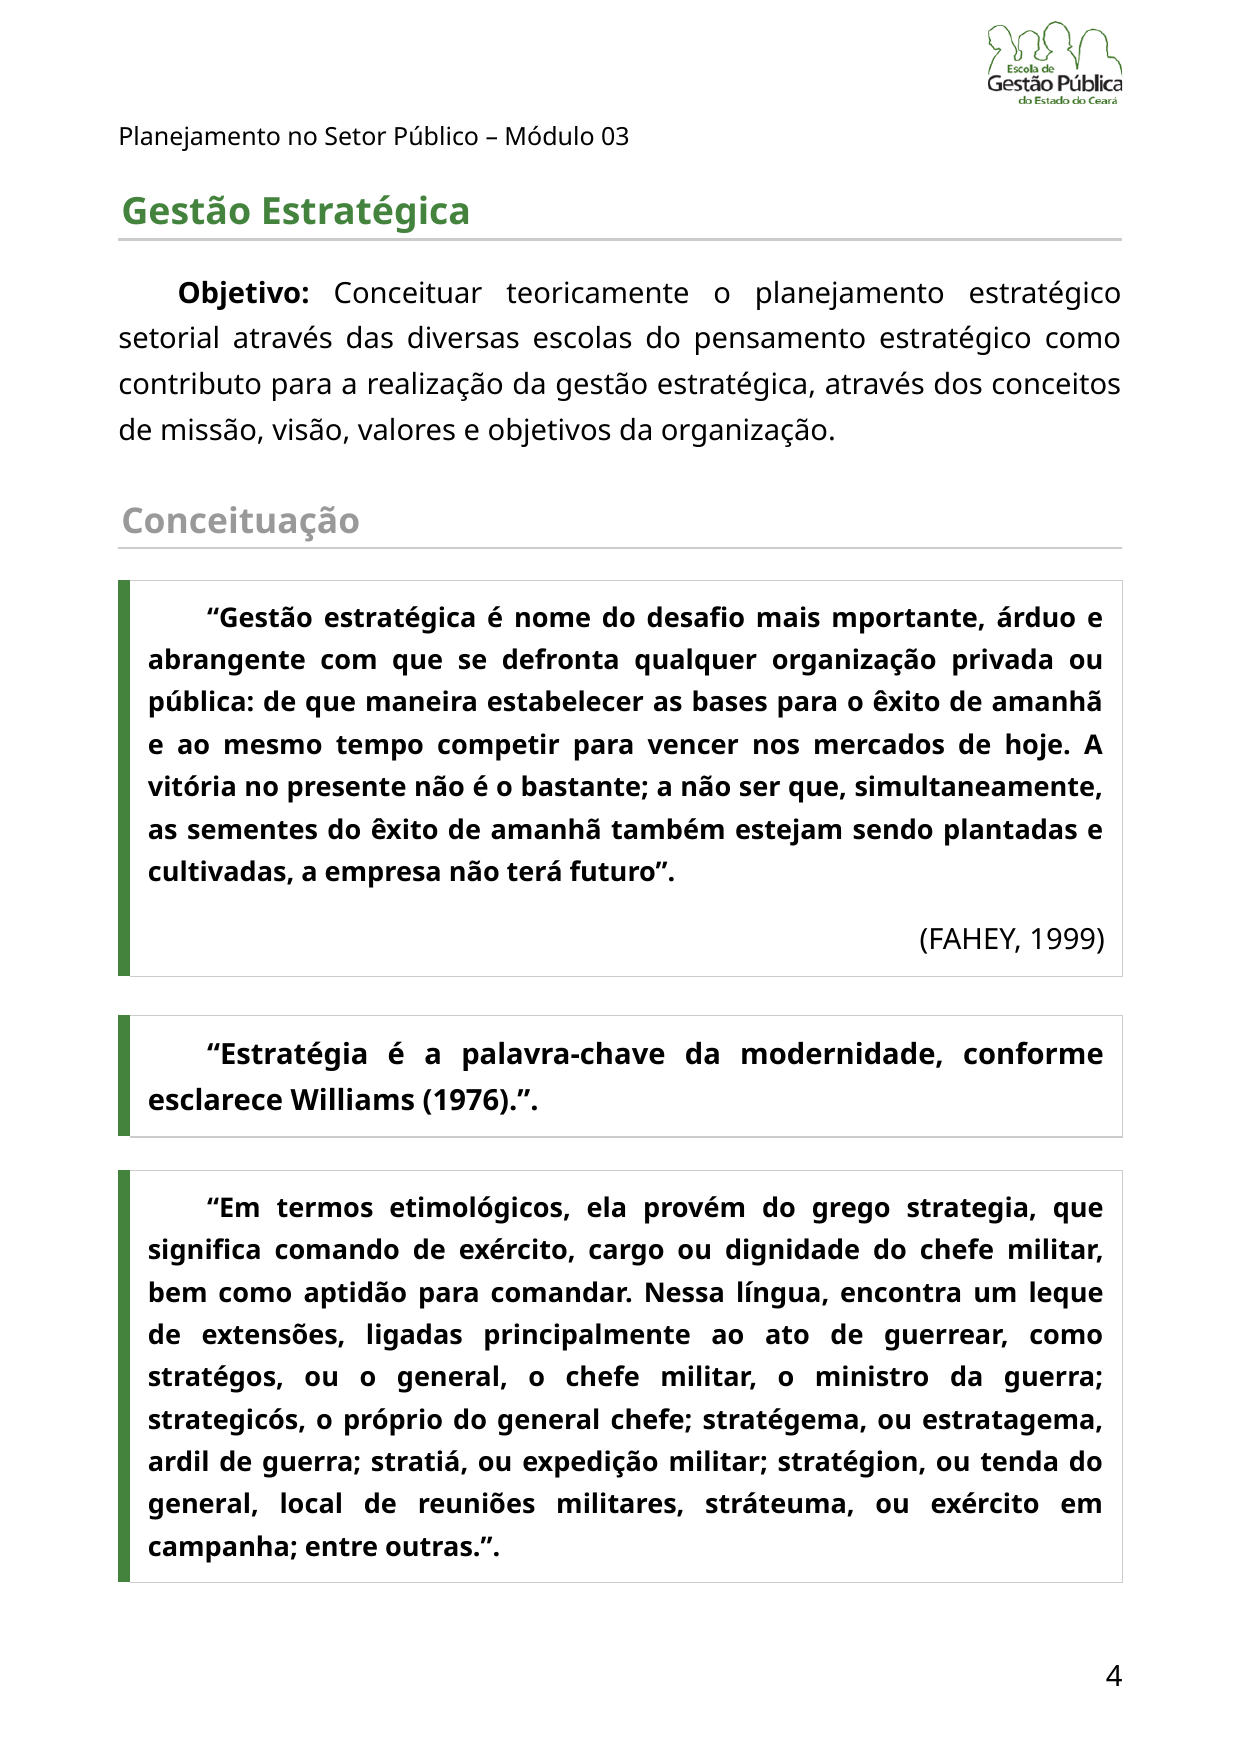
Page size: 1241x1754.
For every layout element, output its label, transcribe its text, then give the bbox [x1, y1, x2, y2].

text Objetivo: Conceituar teoricamente o planejamento estratégico setorial através das diversas escolas do pensamento estratégico como contributo para a realização da gestão estratégica, através dos conceitos de missão, visão, valores e objetivos da organização. [118, 272, 1122, 448]
table_header [118, 1015, 130, 1136]
table_header [118, 580, 130, 976]
table_header “Em termos etimológicos, ela provém do grego strategia, que significa comando de exército, cargo ou dignidade do chefe militar, bem como aptidão para comandar. Nessa língua, encontra um leque de extensões, ligadas principalmente ao ato de guerrear, como stratégos, ou o general, o chefe militar, o ministro da guerra; strategicós, o próprio do general chefe; stratégema, ou estratagema, ardil de guerra; stratiá, ou expedição militar; stratégion, ou tenda do general, local de reuniões militares, stráteuma, ou exército em campanha; entre outras.”. [130, 1171, 1122, 1582]
picture [118, 21, 1123, 104]
subtitle Gestão Estratégica [118, 182, 1122, 238]
table_header “Gestão estratégica é nome do desafio mais mportante, árduo e abrangente com que se defronta qualquer organização privada ou pública: de que maneira estabelecer as bases para o êxito de amanhã e ao mesmo tempo competir para vencer nos mercados de hoje. A vitória no presente não é o bastante; a não ser que, simultaneamente, as sementes do êxito de amanhã também estejam sendo plantadas e cultivadas, a empresa não terá futuro”. (FAHEY, 1999) [130, 581, 1122, 976]
subtitle Conceituação [118, 493, 1122, 547]
table_header [118, 1170, 130, 1582]
table_header “Estratégia é a palavra-chave da modernidade, conforme esclarece Williams (1976).”. [130, 1016, 1122, 1136]
